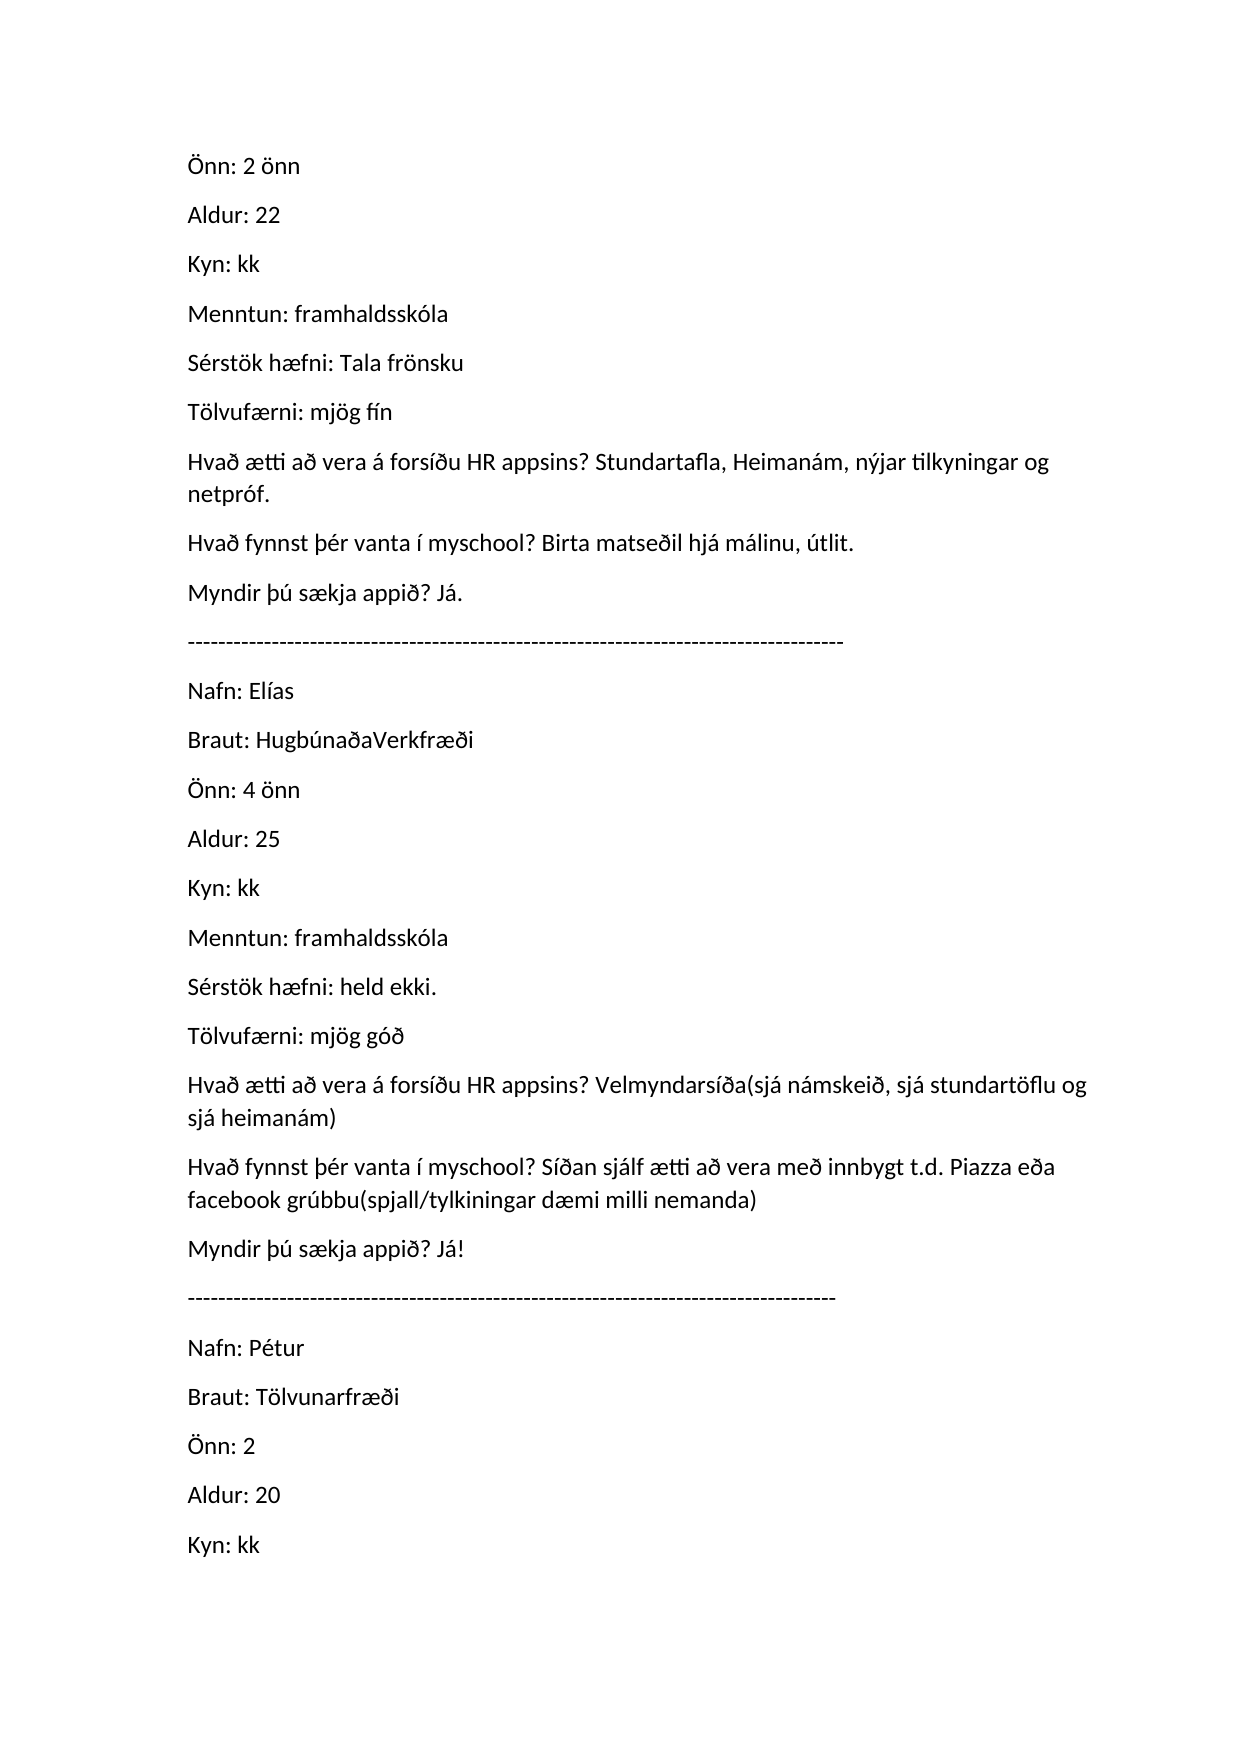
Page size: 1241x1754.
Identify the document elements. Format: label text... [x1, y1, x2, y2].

text Sérstök hæfni: Tala frönsku [187, 347, 1090, 378]
text -------------------------------------------------------------------------------------- [187, 626, 1090, 657]
text Hvað ætti að vera á forsíðu HR appsins? Velmyndarsíða(sjá námskeið, sjá stundartöflu og sjá heimanám) [187, 1069, 1090, 1133]
text Menntun: framhaldsskóla [187, 922, 1090, 952]
text Aldur: 20 [187, 1479, 1090, 1510]
text Braut: HugbúnaðaVerkfræði [187, 724, 1090, 755]
text Myndir þú sækja appið? Já. [187, 577, 1090, 607]
text Myndir þú sækja appið? Já! [187, 1233, 1090, 1264]
text Kyn: kk [187, 872, 1090, 903]
text Kyn: kk [187, 248, 1090, 279]
text Hvað fynnst þér vanta í myschool? Síðan sjálf ætti að vera með innbygt t.d. Piazza eða facebook grúbbu(spjall/tylkiningar dæmi milli nemanda) [187, 1151, 1090, 1214]
text Menntun: framhaldsskóla [187, 298, 1090, 328]
text Sérstök hæfni: held ekki. [187, 971, 1090, 1001]
text Braut: Tölvunarfræði [187, 1381, 1090, 1412]
text Tölvufærni: mjög fín [187, 396, 1090, 427]
text Tölvufærni: mjög góð [187, 1020, 1090, 1051]
text Nafn: Elías [187, 675, 1090, 706]
text Nafn: Pétur [187, 1332, 1090, 1362]
text Önn: 2 [187, 1430, 1090, 1461]
text ------------------------------------------------------------------------------------- [187, 1282, 1090, 1313]
text Önn: 2 önn [187, 150, 1090, 181]
text Aldur: 22 [187, 199, 1090, 230]
text Aldur: 25 [187, 823, 1090, 854]
text Önn: 4 önn [187, 774, 1090, 804]
text Kyn: kk [187, 1529, 1090, 1559]
text Hvað fynnst þér vanta í myschool? Birta matseðil hjá málinu, útlit. [187, 527, 1090, 558]
text Hvað ætti að vera á forsíðu HR appsins? Stundartafla, Heimanám, nýjar tilkyningar og netpróf. [187, 446, 1090, 509]
